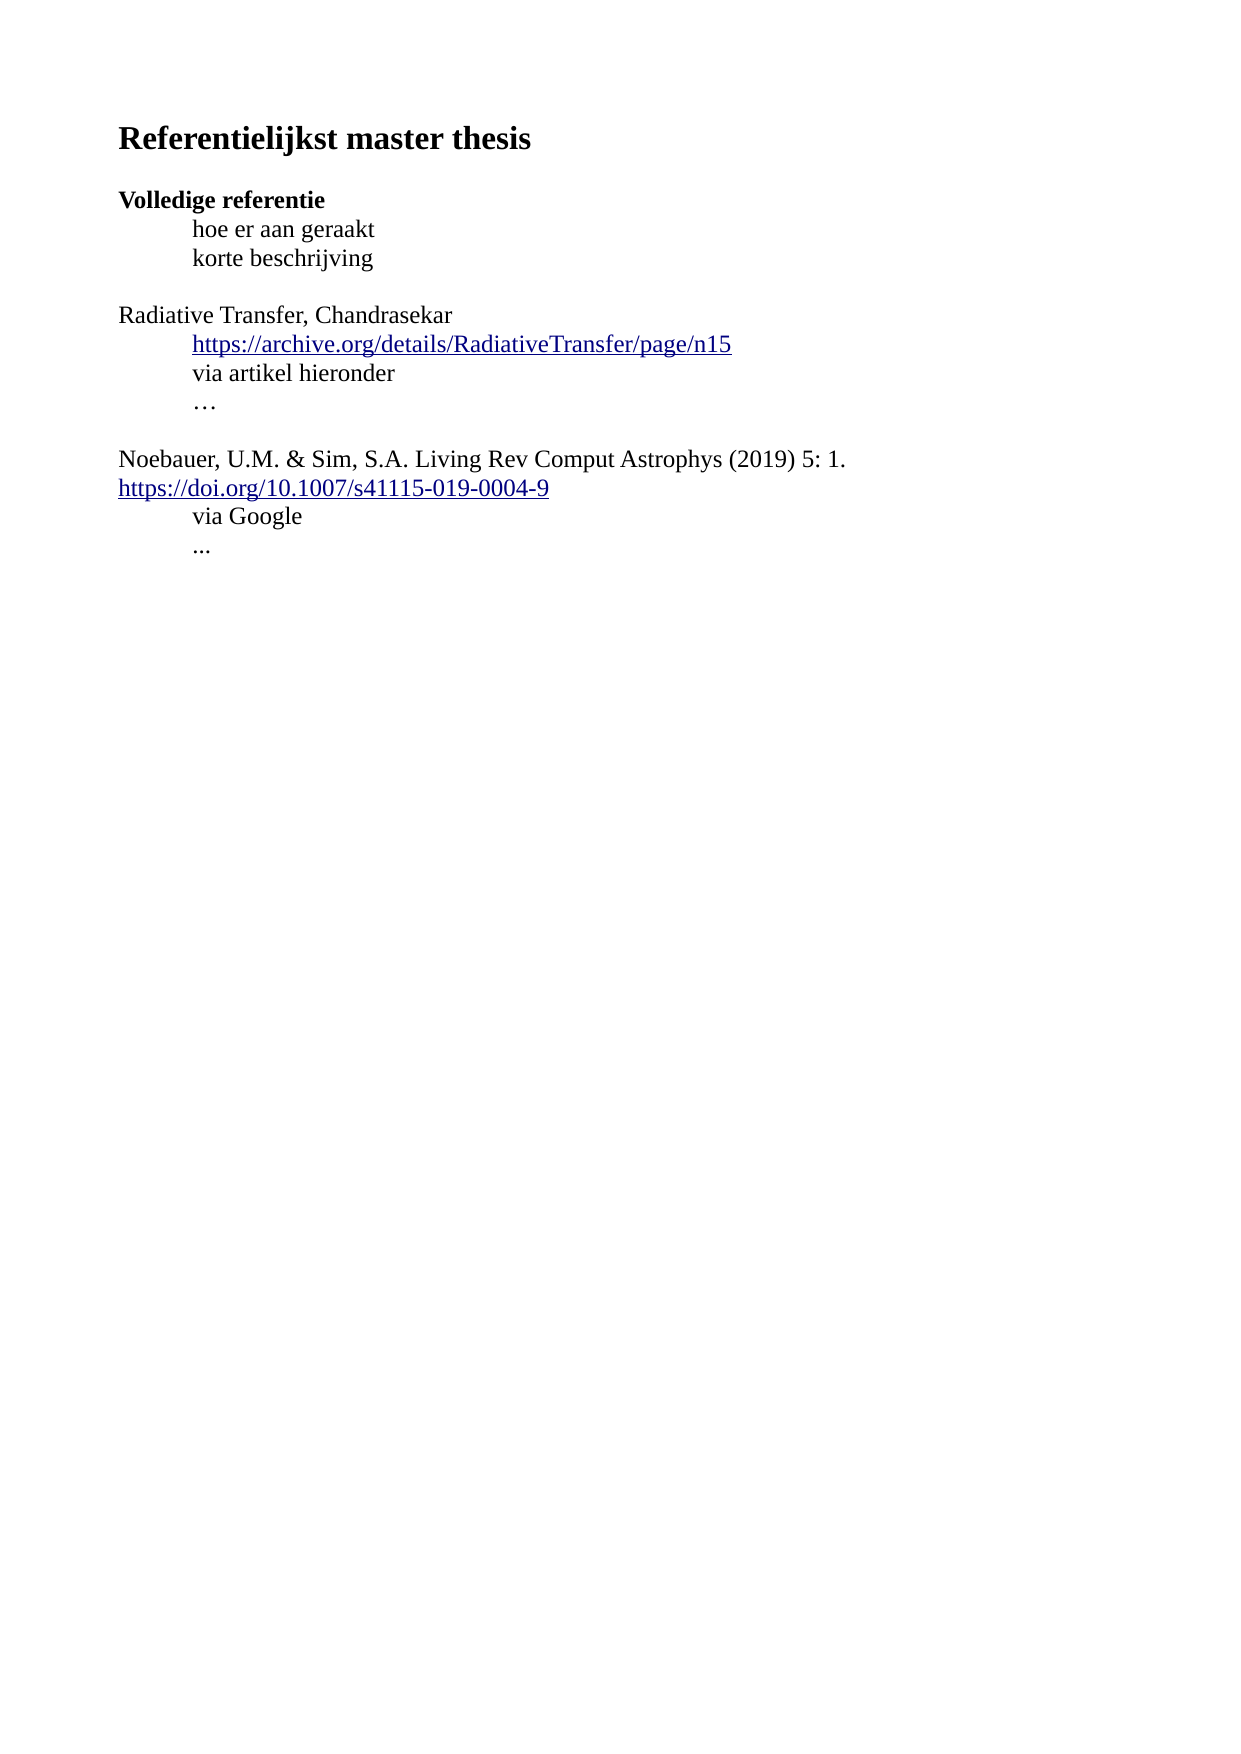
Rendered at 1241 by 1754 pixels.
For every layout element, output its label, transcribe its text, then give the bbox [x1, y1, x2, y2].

text via artikel hieronder [118, 358, 1122, 386]
text korte beschrijving [118, 243, 1122, 271]
text Referentielijkst master thesis [118, 118, 1122, 156]
text ... [118, 530, 1122, 559]
text Radiative Transfer, Chandrasekar [118, 300, 1122, 329]
text https://archive.org/details/RadiativeTransfer/page/n15 [118, 329, 1122, 358]
text Noebauer, U.M. & Sim, S.A. Living Rev Comput Astrophys (2019) 5: 1. https://doi.org/10.1007/s41115-019-0004-9 [118, 444, 1122, 501]
text … [118, 386, 1122, 415]
text Volledige referentie [118, 185, 1122, 214]
text hoe er aan geraakt [118, 214, 1122, 243]
text via Google [118, 501, 1122, 530]
